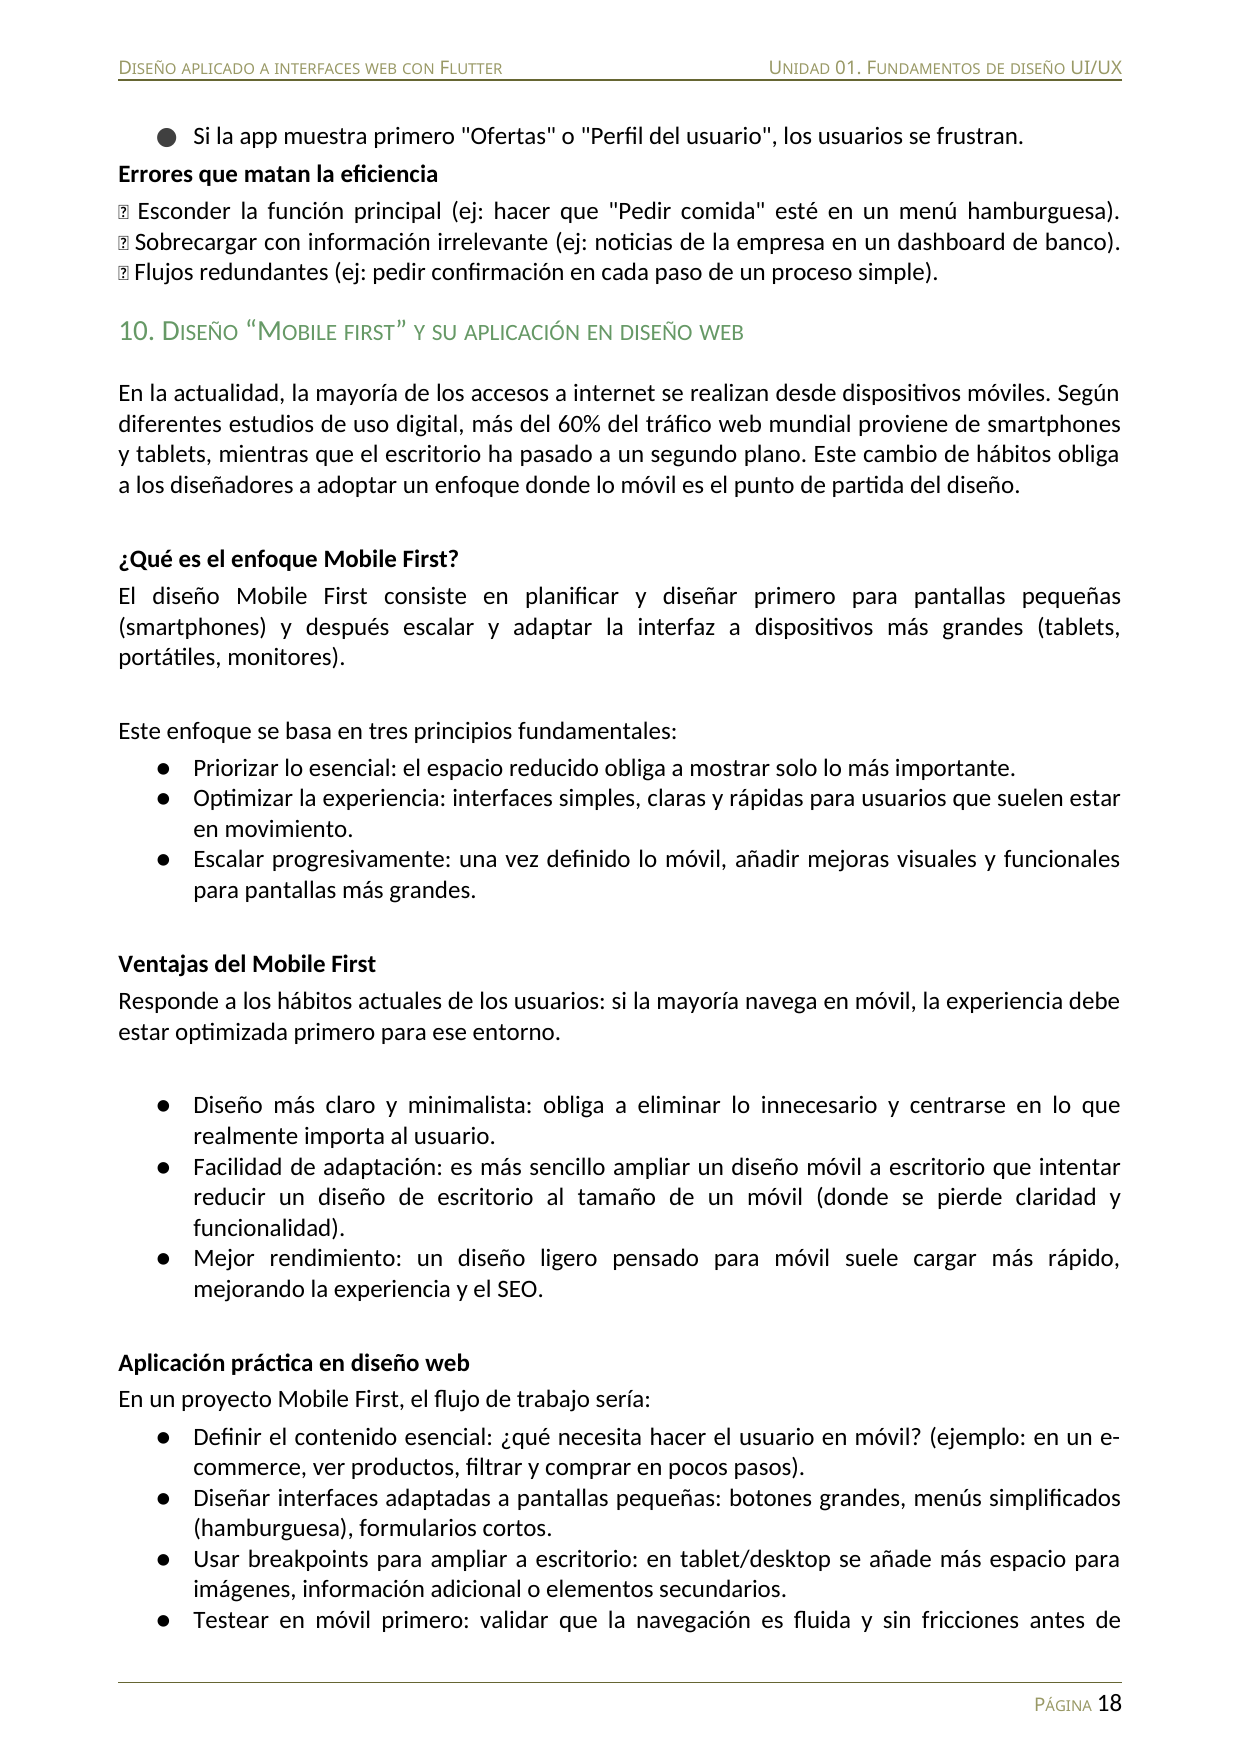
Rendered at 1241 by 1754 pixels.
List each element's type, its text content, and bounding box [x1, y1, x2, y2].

subtitle 10. Diseño “Mobile first” y su aplicación en diseño web [118, 312, 1122, 347]
text Responde a los hábitos actuales de los usuarios: si la mayoría navega en móvil, la experiencia debe estar optimizada primero para ese entorno. [118, 985, 1122, 1046]
text En un proyecto Mobile First, el flujo de trabajo sería: [118, 1384, 1122, 1414]
text ¿Qué es el enfoque Mobile First? [118, 543, 1122, 574]
list Diseño más claro y minimalista: obliga a eliminar lo innecesario y centrarse en lo que realmente importa al usuario. [156, 1089, 1122, 1151]
text ❌ Esconder la función principal (ej: hacer que "Pedir comida" esté en un menú hamburguesa). ❌ Sobrecargar con información irrelevante (ej: noticias de la empresa en un dashboard de banco). ❌ Flujos redundantes (ej: pedir confirmación en cada paso de un proceso simple). [118, 196, 1122, 287]
list Priorizar lo esencial: el espacio reducido obliga a mostrar solo lo más importante. [156, 752, 1122, 783]
text Aplicación práctica en diseño web [118, 1347, 1122, 1377]
list Mejor rendimiento: un diseño ligero pensado para móvil suele cargar más rápido, mejorando la experiencia y el SEO. [156, 1242, 1122, 1303]
text El diseño Mobile First consiste en planificar y diseñar primero para pantallas pequeñas (smartphones) y después escalar y adaptar la interfaz a dispositivos más grandes (tablets, portátiles, monitores). [118, 580, 1122, 672]
list Definir el contenido esencial: ¿qué necesita hacer el usuario en móvil? (ejemplo: en un e-commerce, ver productos, filtrar y comprar en pocos pasos). [156, 1421, 1122, 1482]
list Optimizar la experiencia: interfaces simples, claras y rápidas para usuarios que suelen estar en movimiento. [156, 783, 1122, 844]
list Facilidad de adaptación: es más sencillo ampliar un diseño móvil a escritorio que intentar reducir un diseño de escritorio al tamaño de un móvil (donde se pierde claridad y funcionalidad). [156, 1151, 1122, 1242]
list Usar breakpoints para ampliar a escritorio: en tablet/desktop se añade más espacio para imágenes, información adicional o elementos secundarios. [156, 1543, 1122, 1604]
text En la actualidad, la mayoría de los accesos a internet se realizan desde dispositivos móviles. Según diferentes estudios de uso digital, más del 60% del tráfico web mundial proviene de smartphones y tablets, mientras que el escritorio ha pasado a un segundo plano. Este cambio de hábitos obliga a los diseñadores a adoptar un enfoque donde lo móvil es el punto de partida del diseño. [118, 378, 1122, 500]
list Testear en móvil primero: validar que la navegación es fluida y sin fricciones antes de [156, 1604, 1122, 1634]
list Si la app muestra primero "Ofertas" o "Perfil del usuario", los usuarios se frustran. [156, 118, 1122, 152]
text Ventajas del Mobile First [118, 948, 1122, 979]
text Este enfoque se basa en tres principios fundamentales: [118, 715, 1122, 746]
list Diseñar interfaces adaptadas a pantallas pequeñas: botones grandes, menús simplificados (hamburguesa), formularios cortos. [156, 1482, 1122, 1543]
list Escalar progresivamente: una vez definido lo móvil, añadir mejoras visuales y funcionales para pantallas más grandes. [156, 844, 1122, 905]
text Errores que matan la eficiencia [118, 158, 1122, 189]
